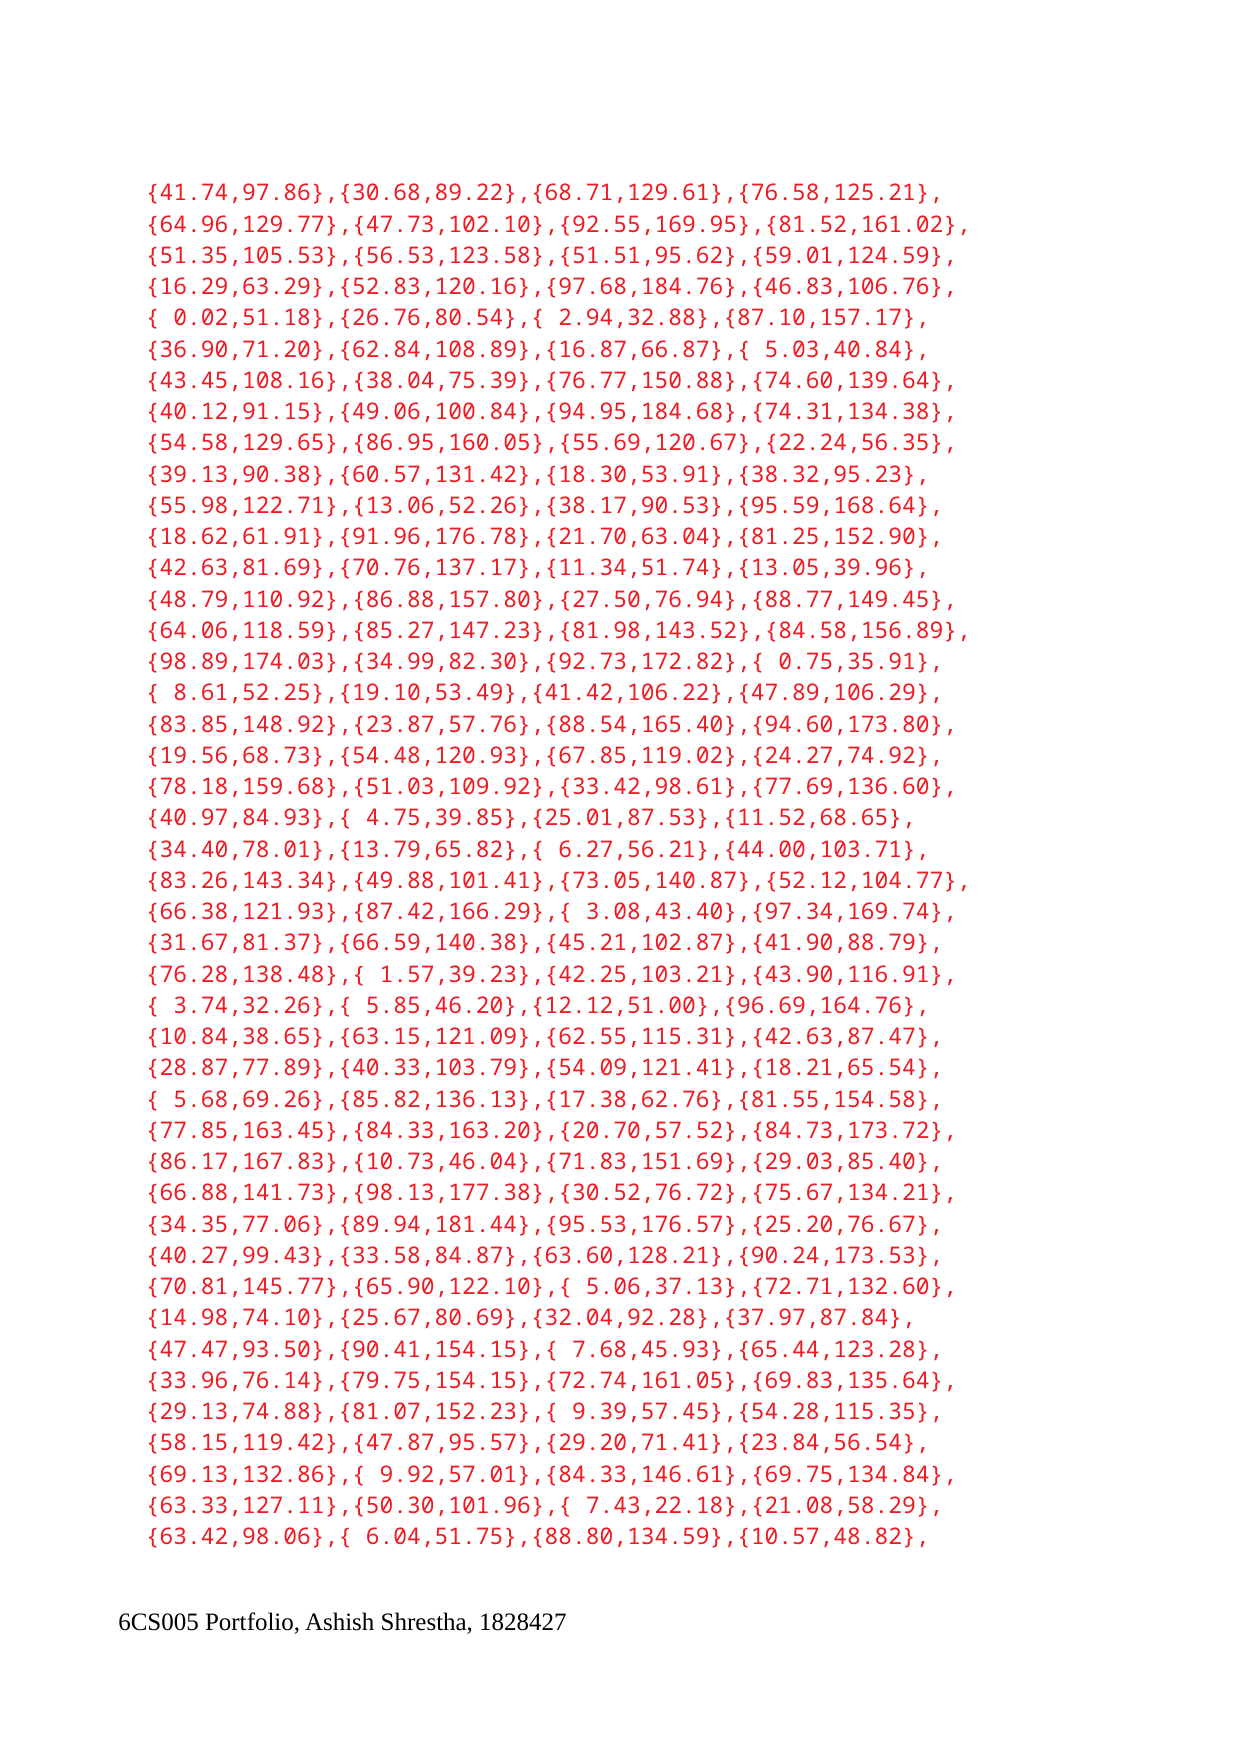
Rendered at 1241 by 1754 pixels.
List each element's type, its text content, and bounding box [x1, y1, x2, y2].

text {78.18,159.68},{51.03,109.92},{33.42,98.61},{77.69,136.60}, [118, 770, 1122, 801]
text { 0.02,51.18},{26.76,80.54},{ 2.94,32.88},{87.10,157.17}, [118, 301, 1122, 333]
text {69.13,132.86},{ 9.92,57.01},{84.33,146.61},{69.75,134.84}, [118, 1458, 1122, 1489]
text {51.35,105.53},{56.53,123.58},{51.51,95.62},{59.01,124.59}, [118, 239, 1122, 270]
text {64.96,129.77},{47.73,102.10},{92.55,169.95},{81.52,161.02}, [118, 208, 1122, 239]
text {39.13,90.38},{60.57,131.42},{18.30,53.91},{38.32,95.23}, [118, 458, 1122, 489]
text {36.90,71.20},{62.84,108.89},{16.87,66.87},{ 5.03,40.84}, [118, 333, 1122, 364]
text {31.67,81.37},{66.59,140.38},{45.21,102.87},{41.90,88.79}, [118, 926, 1122, 958]
text {83.85,148.92},{23.87,57.76},{88.54,165.40},{94.60,173.80}, [118, 708, 1122, 739]
text { 5.68,69.26},{85.82,136.13},{17.38,62.76},{81.55,154.58}, [118, 1083, 1122, 1114]
text { 3.74,32.26},{ 5.85,46.20},{12.12,51.00},{96.69,164.76}, [118, 989, 1122, 1020]
text {77.85,163.45},{84.33,163.20},{20.70,57.52},{84.73,173.72}, [118, 1114, 1122, 1145]
text { 8.61,52.25},{19.10,53.49},{41.42,106.22},{47.89,106.29}, [118, 676, 1122, 708]
text {47.47,93.50},{90.41,154.15},{ 7.68,45.93},{65.44,123.28}, [118, 1333, 1122, 1364]
text {40.12,91.15},{49.06,100.84},{94.95,184.68},{74.31,134.38}, [118, 395, 1122, 426]
text {98.89,174.03},{34.99,82.30},{92.73,172.82},{ 0.75,35.91}, [118, 645, 1122, 676]
text {76.28,138.48},{ 1.57,39.23},{42.25,103.21},{43.90,116.91}, [118, 958, 1122, 989]
text {66.88,141.73},{98.13,177.38},{30.52,76.72},{75.67,134.21}, [118, 1176, 1122, 1208]
text {70.81,145.77},{65.90,122.10},{ 5.06,37.13},{72.71,132.60}, [118, 1270, 1122, 1301]
text {63.33,127.11},{50.30,101.96},{ 7.43,22.18},{21.08,58.29}, [118, 1489, 1122, 1520]
text {34.35,77.06},{89.94,181.44},{95.53,176.57},{25.20,76.67}, [118, 1208, 1122, 1239]
text {14.98,74.10},{25.67,80.69},{32.04,92.28},{37.97,87.84}, [118, 1301, 1122, 1333]
text {40.97,84.93},{ 4.75,39.85},{25.01,87.53},{11.52,68.65}, [118, 801, 1122, 833]
text {43.45,108.16},{38.04,75.39},{76.77,150.88},{74.60,139.64}, [118, 364, 1122, 395]
text {19.56,68.73},{54.48,120.93},{67.85,119.02},{24.27,74.92}, [118, 739, 1122, 770]
text {55.98,122.71},{13.06,52.26},{38.17,90.53},{95.59,168.64}, [118, 489, 1122, 520]
text {16.29,63.29},{52.83,120.16},{97.68,184.76},{46.83,106.76}, [118, 270, 1122, 301]
text {66.38,121.93},{87.42,166.29},{ 3.08,43.40},{97.34,169.74}, [118, 895, 1122, 926]
text {34.40,78.01},{13.79,65.82},{ 6.27,56.21},{44.00,103.71}, [118, 833, 1122, 864]
text {28.87,77.89},{40.33,103.79},{54.09,121.41},{18.21,65.54}, [118, 1051, 1122, 1083]
text {10.84,38.65},{63.15,121.09},{62.55,115.31},{42.63,87.47}, [118, 1020, 1122, 1051]
text {83.26,143.34},{49.88,101.41},{73.05,140.87},{52.12,104.77}, [118, 864, 1122, 895]
text {40.27,99.43},{33.58,84.87},{63.60,128.21},{90.24,173.53}, [118, 1239, 1122, 1270]
text {64.06,118.59},{85.27,147.23},{81.98,143.52},{84.58,156.89}, [118, 614, 1122, 645]
text {29.13,74.88},{81.07,152.23},{ 9.39,57.45},{54.28,115.35}, [118, 1395, 1122, 1426]
text {41.74,97.86},{30.68,89.22},{68.71,129.61},{76.58,125.21}, [118, 176, 1122, 208]
text {58.15,119.42},{47.87,95.57},{29.20,71.41},{23.84,56.54}, [118, 1426, 1122, 1458]
text {63.42,98.06},{ 6.04,51.75},{88.80,134.59},{10.57,48.82}, [118, 1520, 1122, 1551]
text {54.58,129.65},{86.95,160.05},{55.69,120.67},{22.24,56.35}, [118, 426, 1122, 458]
text {86.17,167.83},{10.73,46.04},{71.83,151.69},{29.03,85.40}, [118, 1145, 1122, 1176]
text {48.79,110.92},{86.88,157.80},{27.50,76.94},{88.77,149.45}, [118, 583, 1122, 614]
text {42.63,81.69},{70.76,137.17},{11.34,51.74},{13.05,39.96}, [118, 551, 1122, 583]
text {18.62,61.91},{91.96,176.78},{21.70,63.04},{81.25,152.90}, [118, 520, 1122, 551]
text {33.96,76.14},{79.75,154.15},{72.74,161.05},{69.83,135.64}, [118, 1364, 1122, 1395]
